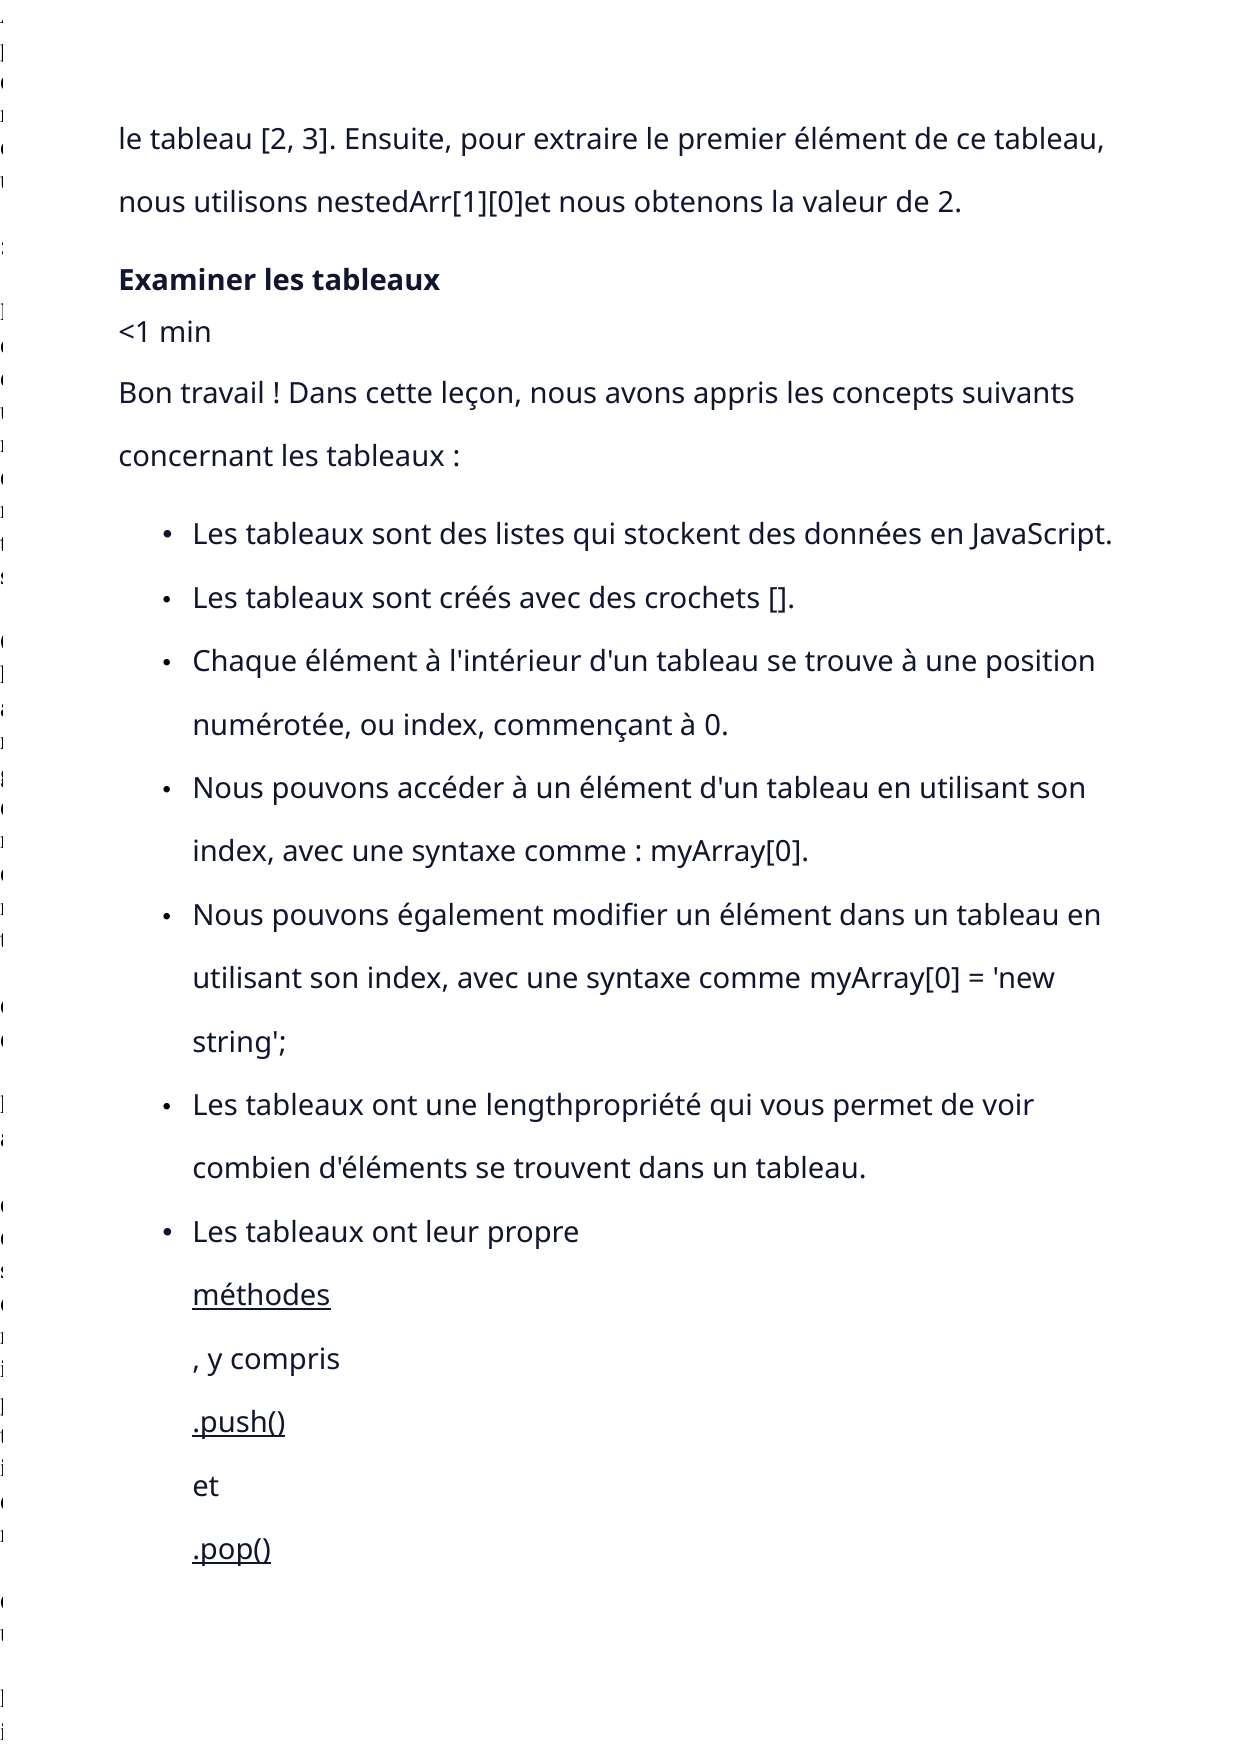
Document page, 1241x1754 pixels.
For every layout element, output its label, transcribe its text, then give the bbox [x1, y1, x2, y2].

list Les tableaux ont une lengthpropriété qui vous permet de voir combien d'éléments se trouvent dans un tableau. [162, 1084, 1122, 1187]
list Les tableaux sont des listes qui stockent des données en JavaScript. [162, 513, 1122, 553]
list , y compris [162, 1338, 1122, 1378]
list Nous pouvons accéder à un élément d'un tableau en utilisant son index, avec une syntaxe comme : myArray[0]. [162, 767, 1122, 870]
subtitle Examiner les tableaux [118, 259, 1122, 299]
text <1 min [118, 312, 1122, 351]
list Nous pouvons également modifier un élément dans un tableau en utilisant son index, avec une syntaxe comme myArray[0] = 'new string'; [162, 894, 1122, 1061]
list .pop() [162, 1528, 1122, 1568]
list méthodes [162, 1275, 1122, 1314]
text le tableau [2, 3]. Ensuite, pour extraire le premier élément de ce tableau, nous utilisons nestedArr[1][0]et nous obtenons la valeur de 2. [118, 118, 1122, 221]
list Les tableaux ont leur propre [162, 1211, 1122, 1251]
list Chaque élément à l'intérieur d'un tableau se trouve à une position numérotée, ou index, commençant à 0. [162, 640, 1122, 743]
list Les tableaux sont créés avec des crochets []. [162, 577, 1122, 617]
text Bon travail ! Dans cette leçon, nous avons appris les concepts suivants concernant les tableaux : [118, 372, 1122, 475]
list et [162, 1465, 1122, 1505]
list .push() [162, 1402, 1122, 1441]
